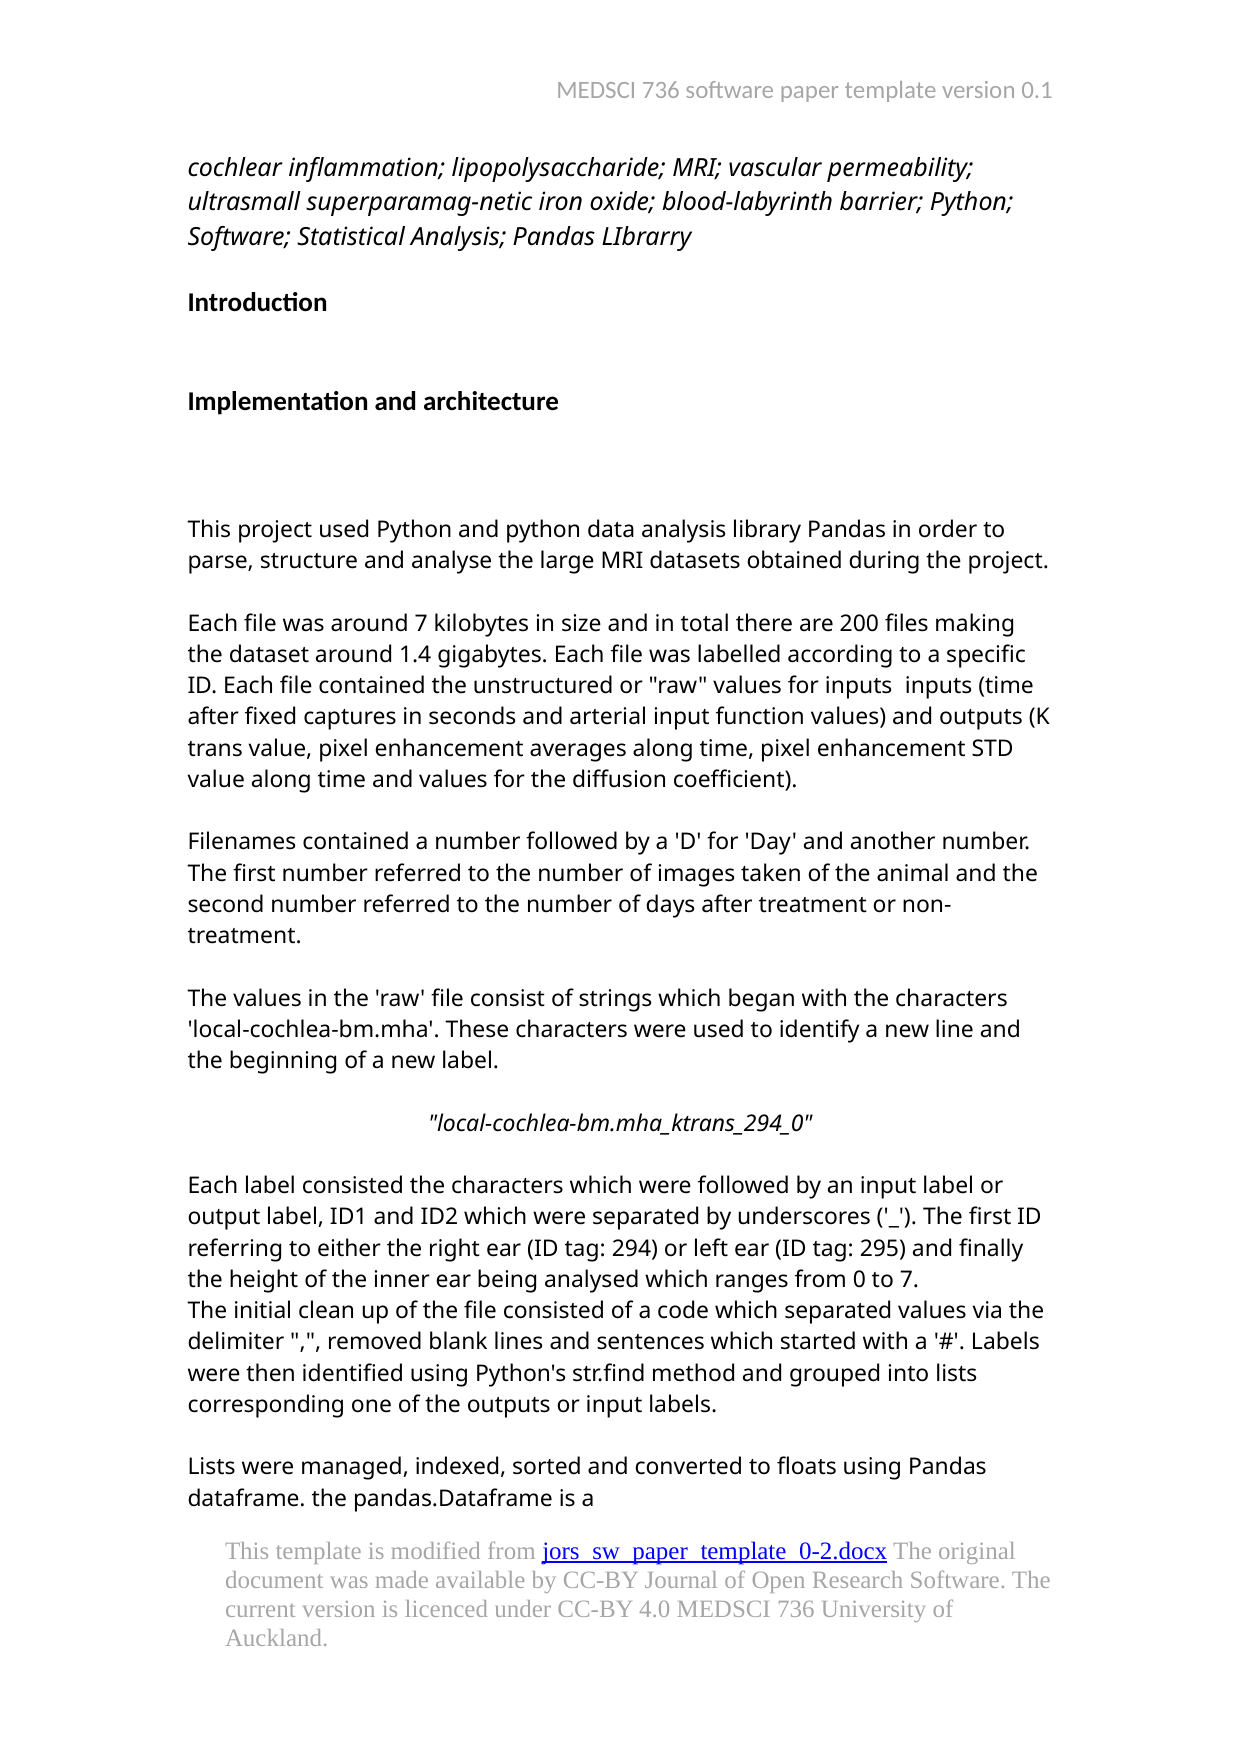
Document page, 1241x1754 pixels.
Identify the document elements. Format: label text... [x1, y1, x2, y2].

text Lists were managed, indexed, sorted and converted to floats using Pandas dataframe. the pandas.Dataframe is a [187, 1450, 1053, 1513]
text The initial clean up of the file consisted of a code which separated values via the delimiter ",", removed blank lines and sentences which started with a '#'. Labels were then identified using Python's str.find method and grouped into lists corresponding one of the outputs or input labels. [187, 1294, 1053, 1419]
text Implementation and architecture [187, 384, 1053, 417]
text This project used Python and python data analysis library Pandas in order to parse, structure and analyse the large MRI datasets obtained during the project. [187, 513, 1053, 575]
text Filenames contained a number followed by a 'D' for 'Day' and another number. The first number referred to the number of images taken of the animal and the second number referred to the number of days after treatment or non-treatment. [187, 825, 1053, 950]
subtitle cochlear inflammation; lipopolysaccharide; MRI; vascular permeability; ultrasmall superparamag-netic iron oxide; blood-labyrinth barrier; Python; Software; Statistical Analysis; Pandas LIbrarry [187, 150, 1053, 252]
text The values in the 'raw' file consist of strings which began with the characters 'local-cochlea-bm.mha'. These characters were used to identify a new line and the beginning of a new label. [187, 982, 1053, 1075]
text Each label consisted the characters which were followed by an input label or output label, ID1 and ID2 which were separated by underscores ('_'). The first ID referring to either the right ear (ID tag: 294) or left ear (ID tag: 295) and finally the height of the inner ear being analysed which ranges from 0 to 7. [187, 1169, 1053, 1294]
text "local-cochlea-bm.mha_ktrans_294_0" [187, 1107, 1053, 1138]
text Each file was around 7 kilobytes in size and in total there are 200 files making the dataset around 1.4 gigabytes. Each file was labelled according to a specific ID. Each file contained the unstructured or "raw" values for inputs inputs (time after fixed captures in seconds and arterial input function values) and outputs (K trans value, pixel enhancement averages along time, pixel enhancement STD value along time and values for the diffusion coefficient). [187, 607, 1053, 794]
subtitle Introduction [187, 285, 1053, 318]
